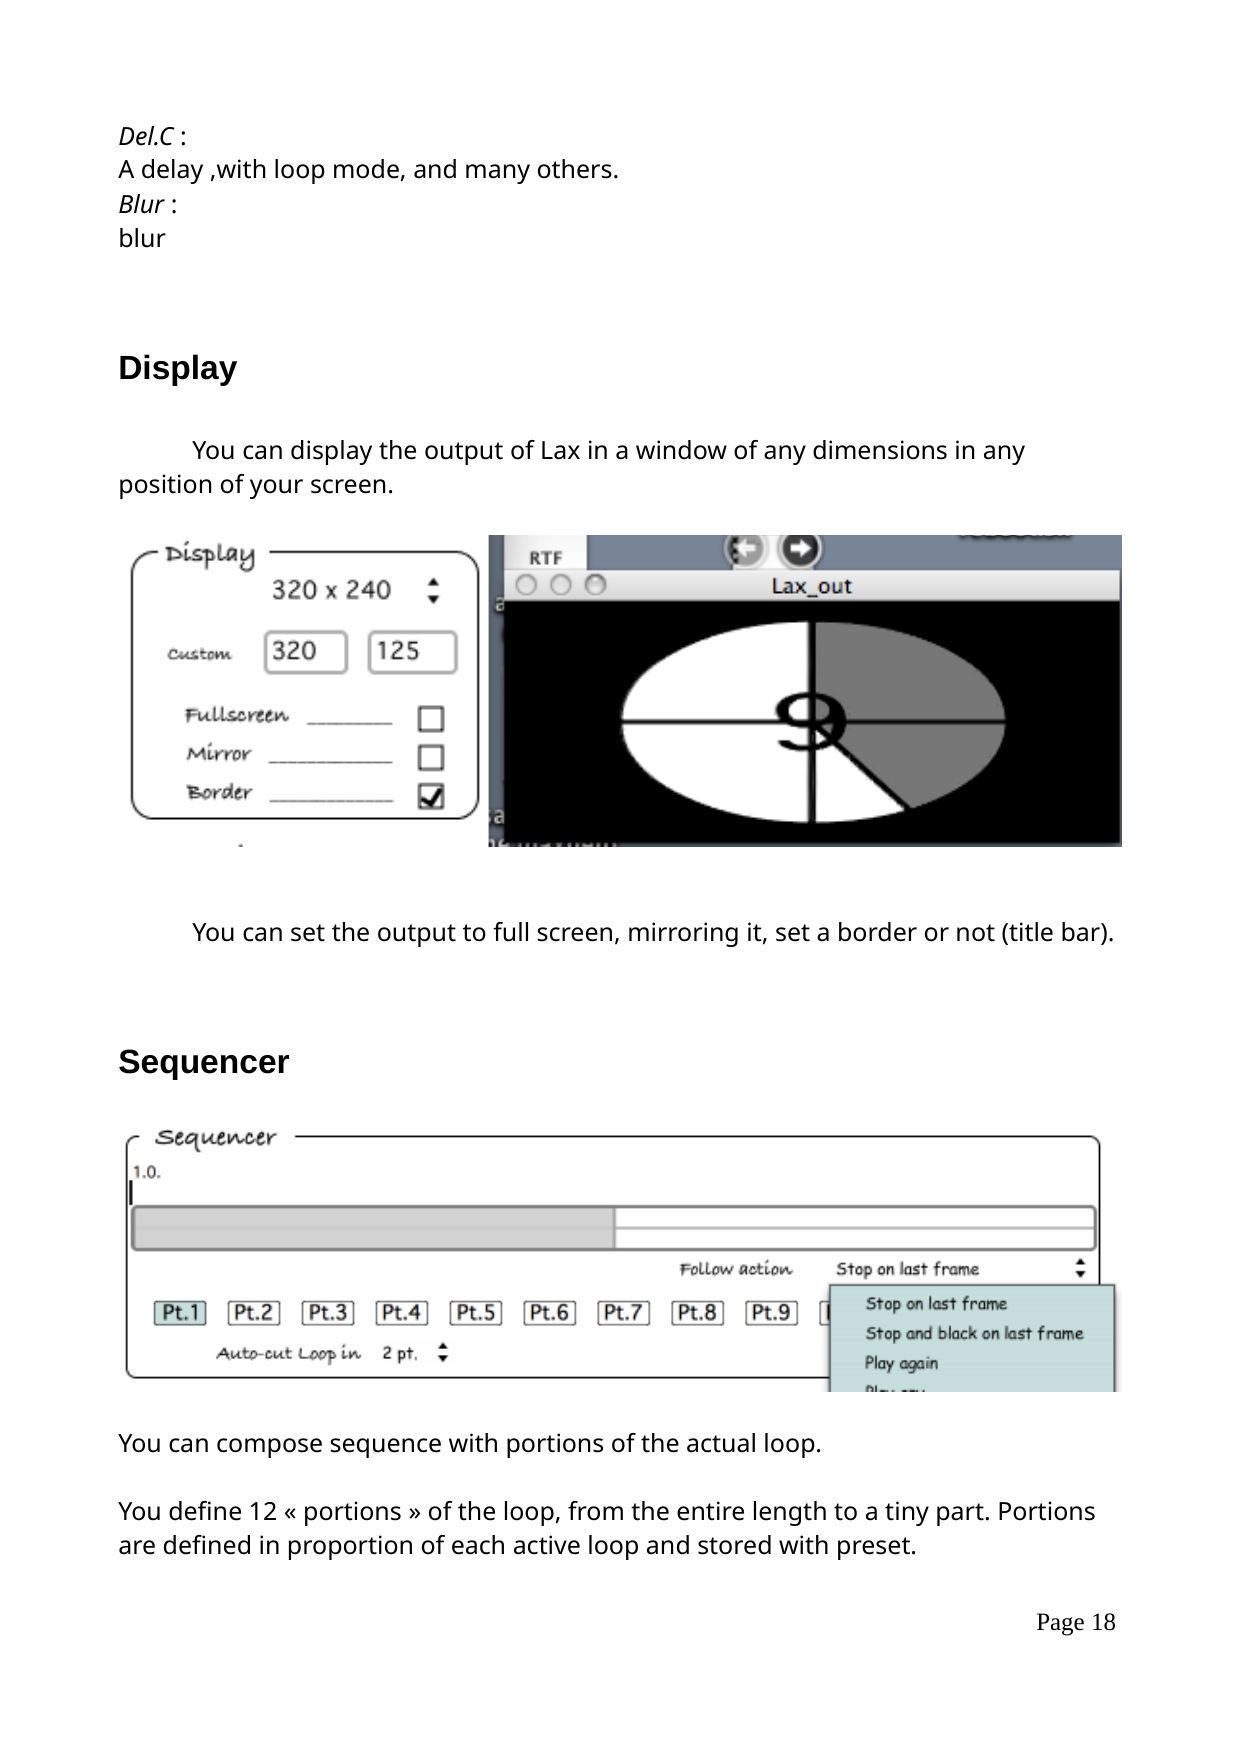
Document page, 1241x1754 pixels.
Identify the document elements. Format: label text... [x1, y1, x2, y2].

subtitle Sequencer [118, 1042, 1122, 1080]
text You can compose sequence with portions of the actual loop. [118, 1425, 1122, 1459]
picture [118, 535, 1122, 847]
text A delay ,with loop mode, and many others. [118, 152, 1122, 186]
text blur [118, 220, 1122, 254]
text You can set the output to full screen, mirroring it, set a border or not (title bar). [118, 914, 1122, 948]
text You define 12 « portions » of the loop, from the entire length to a tiny part. Portions are defined in proportion of each active loop and stored with preset. [118, 1493, 1122, 1562]
text Blur : [118, 186, 1122, 220]
picture [118, 1126, 1122, 1392]
subtitle Display [118, 347, 1122, 386]
text Del.C : [118, 118, 1122, 152]
text You can display the output of Lax in a window of any dimensions in any position of your screen. [118, 433, 1122, 501]
